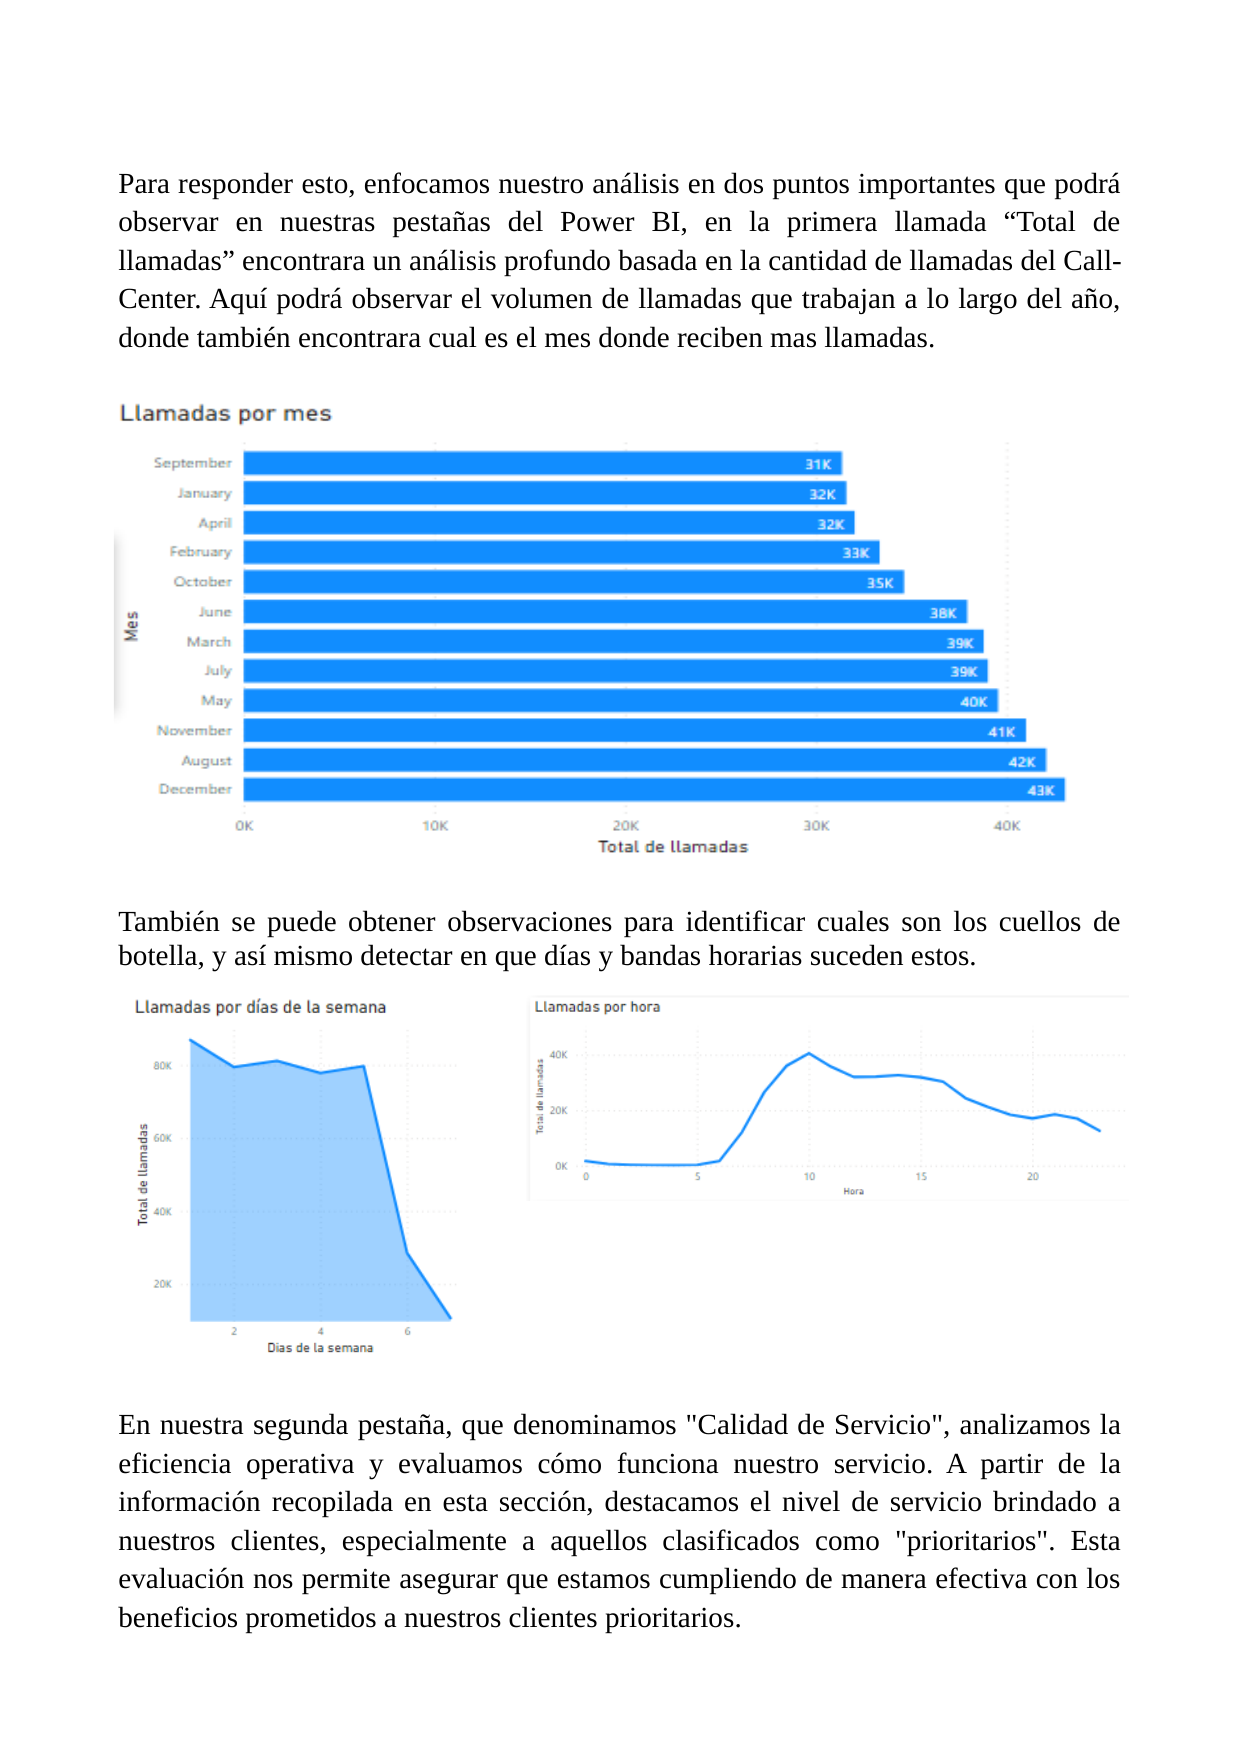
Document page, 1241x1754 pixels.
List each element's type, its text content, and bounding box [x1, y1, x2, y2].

text También se puede obtener observaciones para identificar cuales son los cuellos de botella, y así mismo detectar en que días y bandas horarias suceden estos. [118, 904, 1122, 971]
picture [113, 402, 1094, 871]
text En nuestra segunda pestaña, que denominamos "Calidad de Servicio", analizamos la eficiencia operativa y evaluamos cómo funciona nuestro servicio. A partir de la información recopilada en esta sección, destacamos el nivel de servicio brindado a nuestros clientes, especialmente a aquellos clasificados como "prioritarios". Esta evaluación nos permite asegurar que estamos cumpliendo de manera efectiva con los beneficios prometidos a nuestros clientes prioritarios. [118, 1407, 1122, 1634]
text Para responder esto, enfocamos nuestro análisis en dos puntos importantes que podrá observar en nuestras pestañas del Power BI, en la primera llamada “Total de llamadas” encontrara un análisis profundo basada en la cantidad de llamadas del Call-Center. Aquí podrá observar el volumen de llamadas que trabajan a lo largo del año, donde también encontrara cual es el mes donde reciben mas llamadas. [118, 166, 1122, 353]
picture [117, 992, 463, 1368]
picture [525, 995, 1129, 1201]
